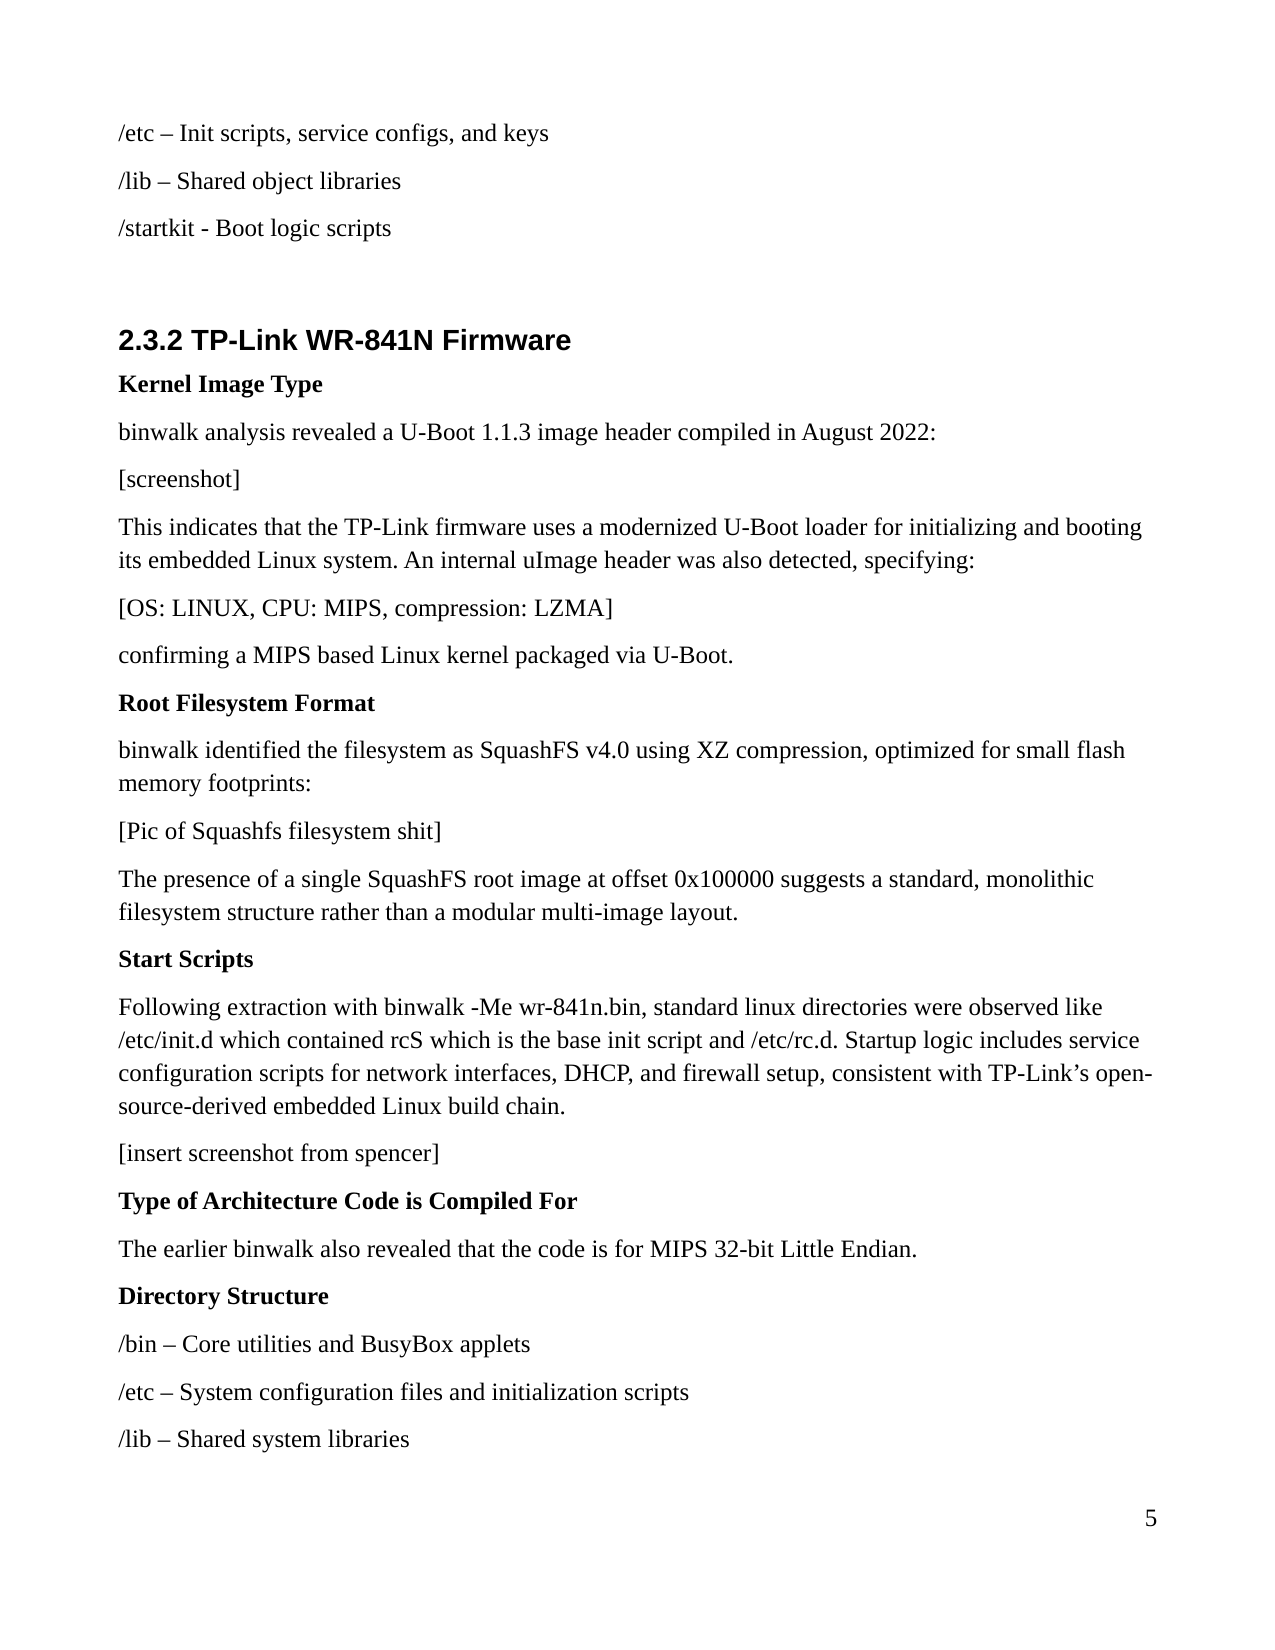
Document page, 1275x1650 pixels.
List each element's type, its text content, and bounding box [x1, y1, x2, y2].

text /lib – Shared system libraries [118, 1424, 1157, 1453]
text /lib – Shared object libraries [118, 166, 1157, 194]
text binwalk analysis revealed a U-Boot 1.1.3 image header compiled in August 2022: [118, 417, 1157, 446]
text binwalk identified the filesystem as SquashFS v4.0 using XZ compression, optimized for small flash memory footprints: [118, 735, 1157, 797]
text Kernel Image Type [118, 369, 1157, 398]
text [OS: LINUX, CPU: MIPS, compression: LZMA] [118, 593, 1157, 621]
text [insert screenshot from spencer] [118, 1138, 1157, 1167]
text Root Filesystem Format [118, 688, 1157, 717]
text The earlier binwalk also revealed that the code is for MIPS 32-bit Little Endian. [118, 1234, 1157, 1262]
text Start Scripts [118, 944, 1157, 973]
text /etc – Init scripts, service configs, and keys [118, 118, 1157, 147]
text [Pic of Squashfs filesystem shit] [118, 816, 1157, 845]
text /bin – Core utilities and BusyBox applets [118, 1329, 1157, 1358]
text [screenshot] [118, 464, 1157, 493]
text Directory Structure [118, 1281, 1157, 1310]
text Following extraction with binwalk -Me wr-841n.bin, standard linux directories were observed like /etc/init.d which contained rcS which is the base init script and /etc/rc.d. Startup logic includes service configuration scripts for network interfaces, DHCP, and firewall setup, consistent with TP-Link’s open-source-derived embedded Linux build chain. [118, 992, 1157, 1120]
text The presence of a single SquashFS root image at offset 0x100000 suggests a standard, monolithic filesystem structure rather than a modular multi-image layout. [118, 864, 1157, 925]
text This indicates that the TP-Link firmware uses a modernized U-Boot loader for initializing and booting its embedded Linux system. An internal uImage header was also detected, specifying: [118, 512, 1157, 574]
text /etc – System configuration files and initialization scripts [118, 1377, 1157, 1405]
text Type of Architecture Code is Compiled For [118, 1186, 1157, 1215]
text confirming a MIPS based Linux kernel packaged via U-Boot. [118, 640, 1157, 669]
text /startkit - Boot logic scripts [118, 213, 1157, 242]
subtitle 2.3.2 TP-Link WR-841N Firmware [118, 323, 1157, 357]
